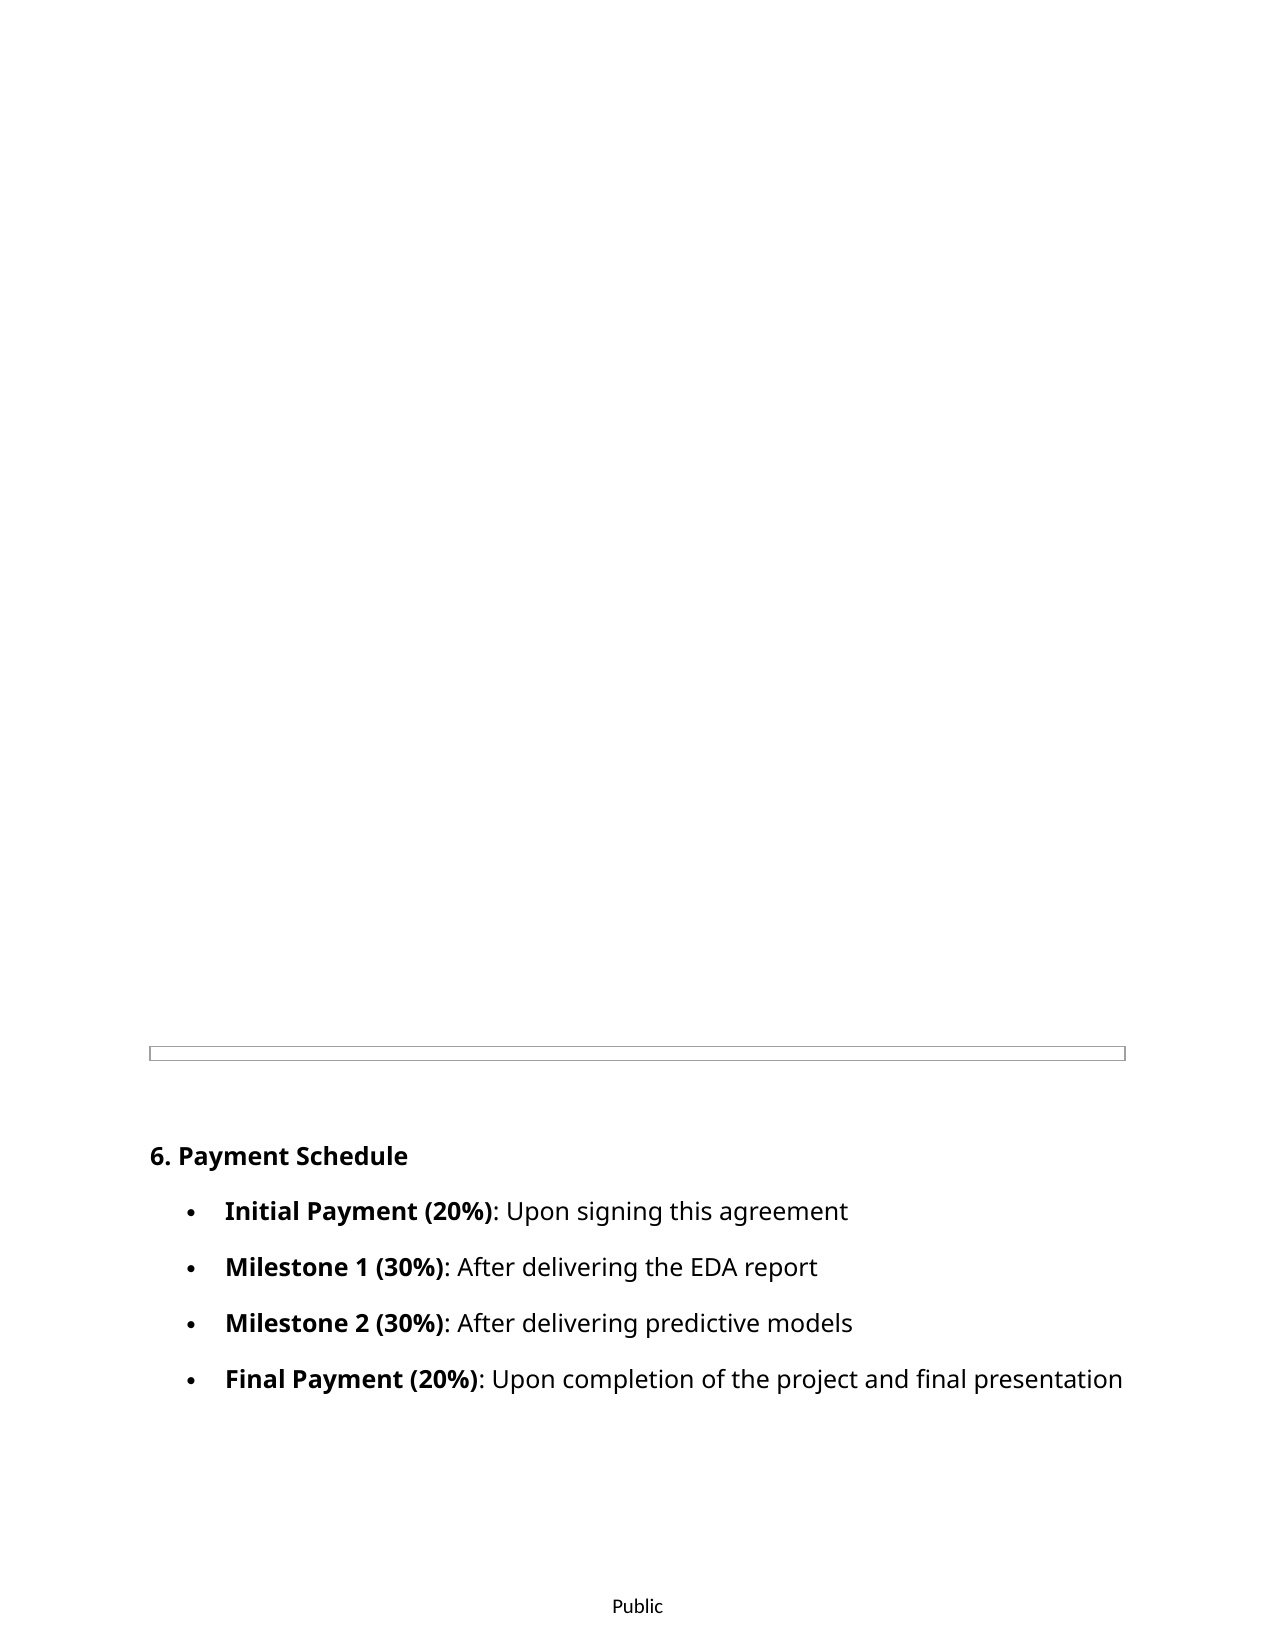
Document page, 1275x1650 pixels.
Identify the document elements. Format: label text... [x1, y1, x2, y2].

list Final Payment (20%): Upon completion of the project and final presentation [187, 1361, 1125, 1396]
list Milestone 1 (30%): After delivering the EDA report [187, 1250, 1125, 1284]
list Initial Payment (20%): Upon signing this agreement [187, 1194, 1125, 1228]
list Milestone 2 (30%): After delivering predictive models [187, 1306, 1125, 1340]
text 6. Payment Schedule [150, 1138, 1125, 1172]
